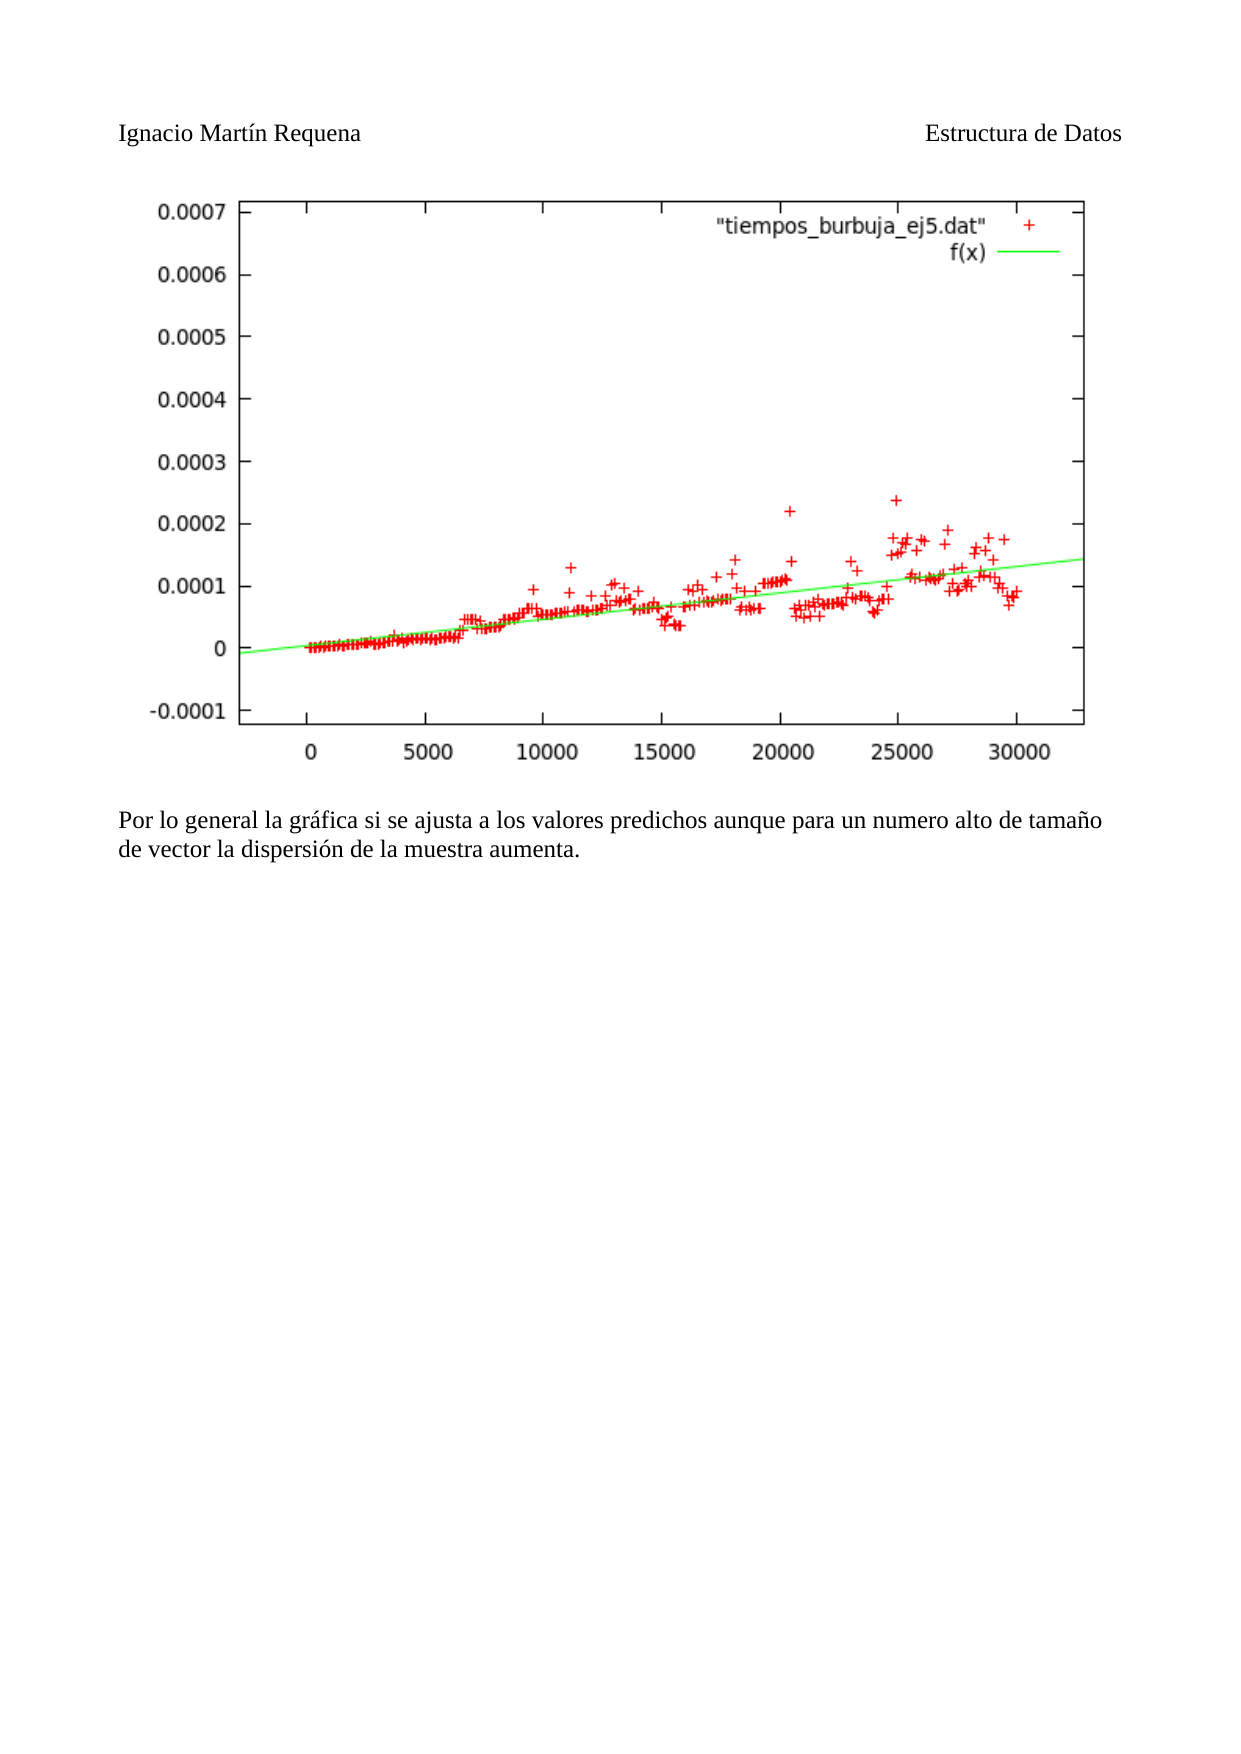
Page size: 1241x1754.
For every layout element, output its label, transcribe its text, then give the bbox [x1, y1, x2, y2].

text Por lo general la gráfica si se ajusta a los valores predichos aunque para un numero alto de tamaño de vector la dispersión de la muestra aumenta. [118, 805, 1122, 863]
picture [120, 176, 1121, 777]
